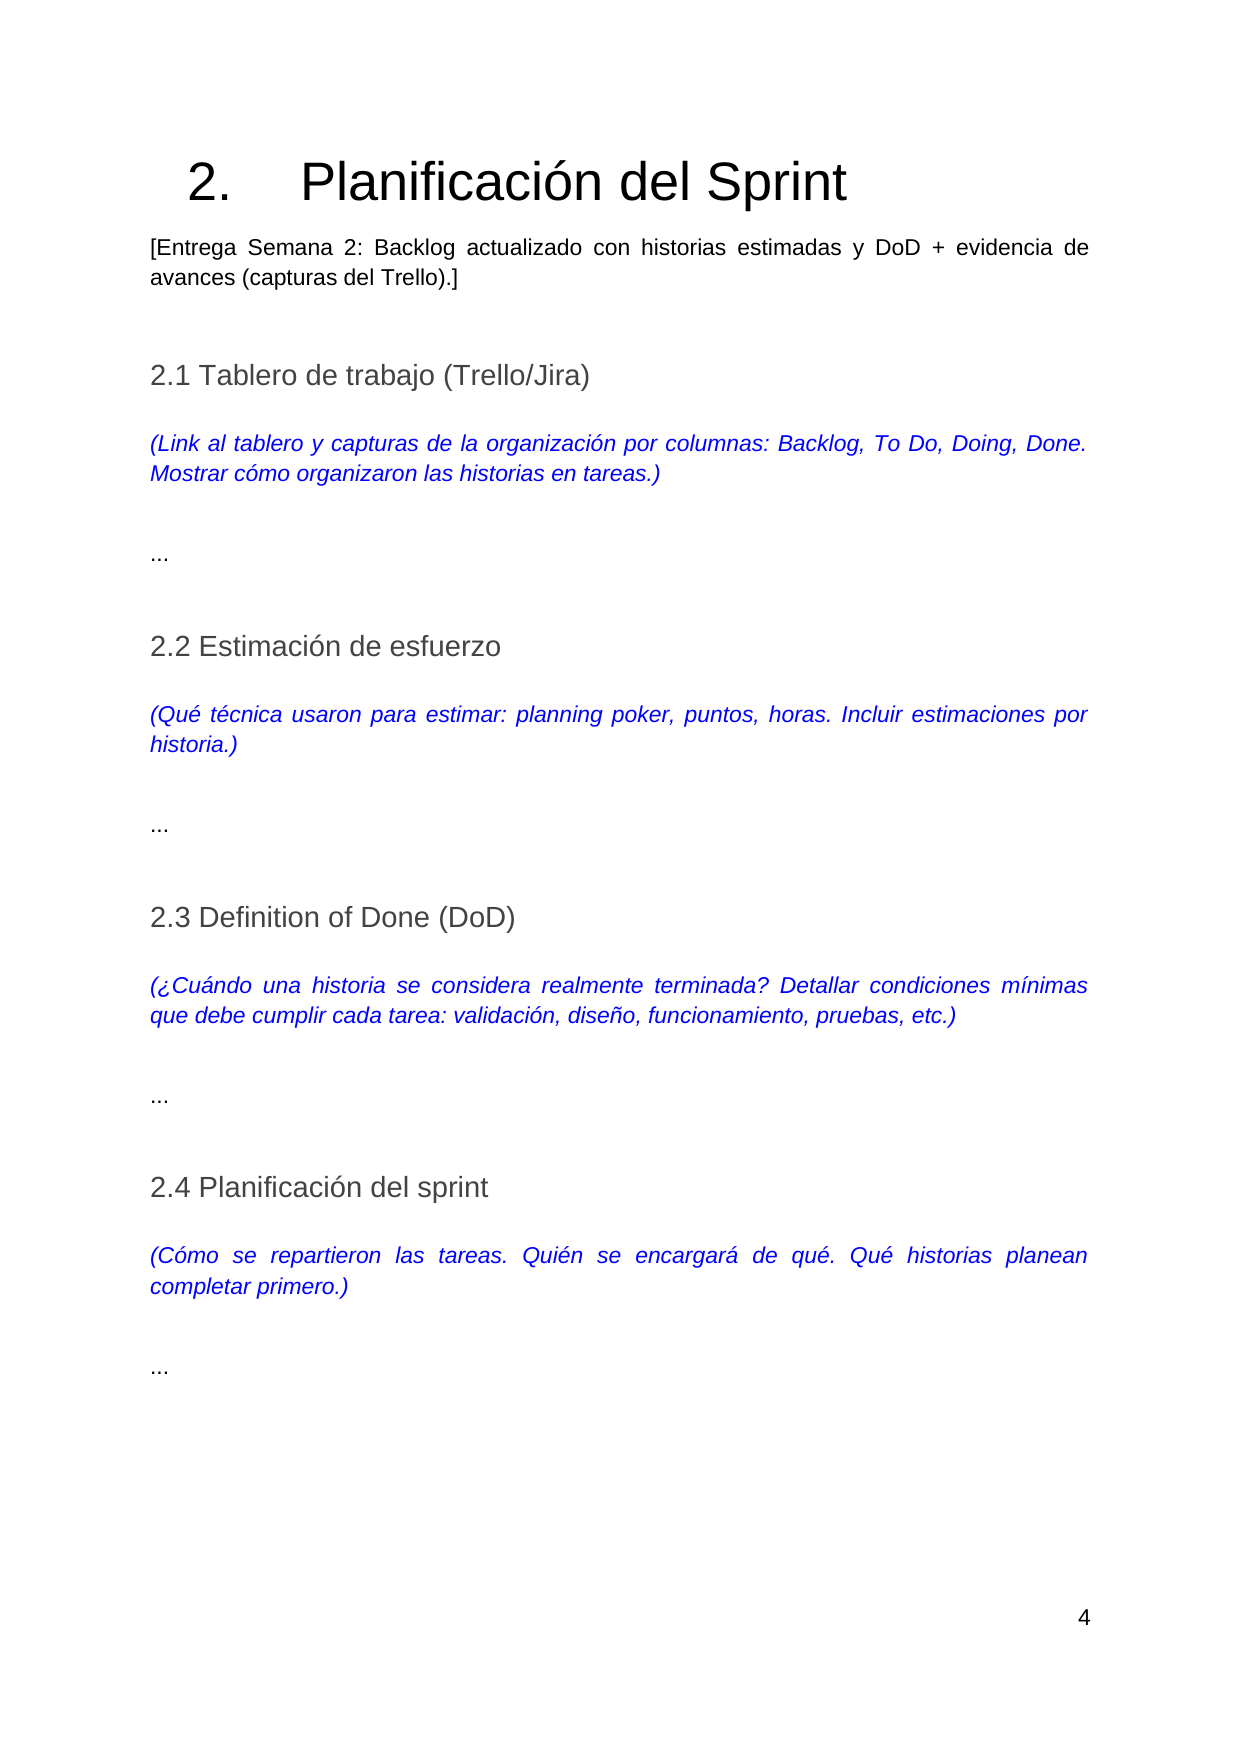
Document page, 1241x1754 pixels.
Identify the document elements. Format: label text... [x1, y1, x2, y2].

subtitle 2.3 Definition of Done (DoD) [150, 900, 1091, 933]
text (Qué técnica usaron para estimar: planning poker, puntos, horas. Incluir estimaciones por historia.) [150, 701, 1091, 757]
text (Link al tablero y capturas de la organización por columnas: Backlog, To Do, Doing, Done. Mostrar cómo organizaron las historias en tareas.) [150, 430, 1091, 486]
text (Cómo se repartieron las tareas. Quién se encargará de qué. Qué historias planean completar primero.) [150, 1242, 1091, 1299]
text [Entrega Semana 2: Backlog actualizado con historias estimadas y DoD + evidencia de avances (capturas del Trello).] [150, 234, 1091, 291]
text ... [150, 540, 1091, 567]
subtitle 2.1 Tablero de trabajo (Trello/Jira) [150, 358, 1091, 392]
text ... [150, 811, 1091, 837]
subtitle 2.2 Estimación de esfuerzo [150, 629, 1091, 662]
text (¿Cuándo una historia se considera realmente terminada? Detallar condiciones mínimas que debe cumplir cada tarea: validación, diseño, funcionamiento, pruebas, etc.) [150, 972, 1091, 1028]
subtitle 2.4 Planificación del sprint [150, 1171, 1091, 1204]
subtitle Planificación del Sprint [187, 150, 1091, 212]
text ... [150, 1353, 1091, 1379]
text ... [150, 1082, 1091, 1108]
